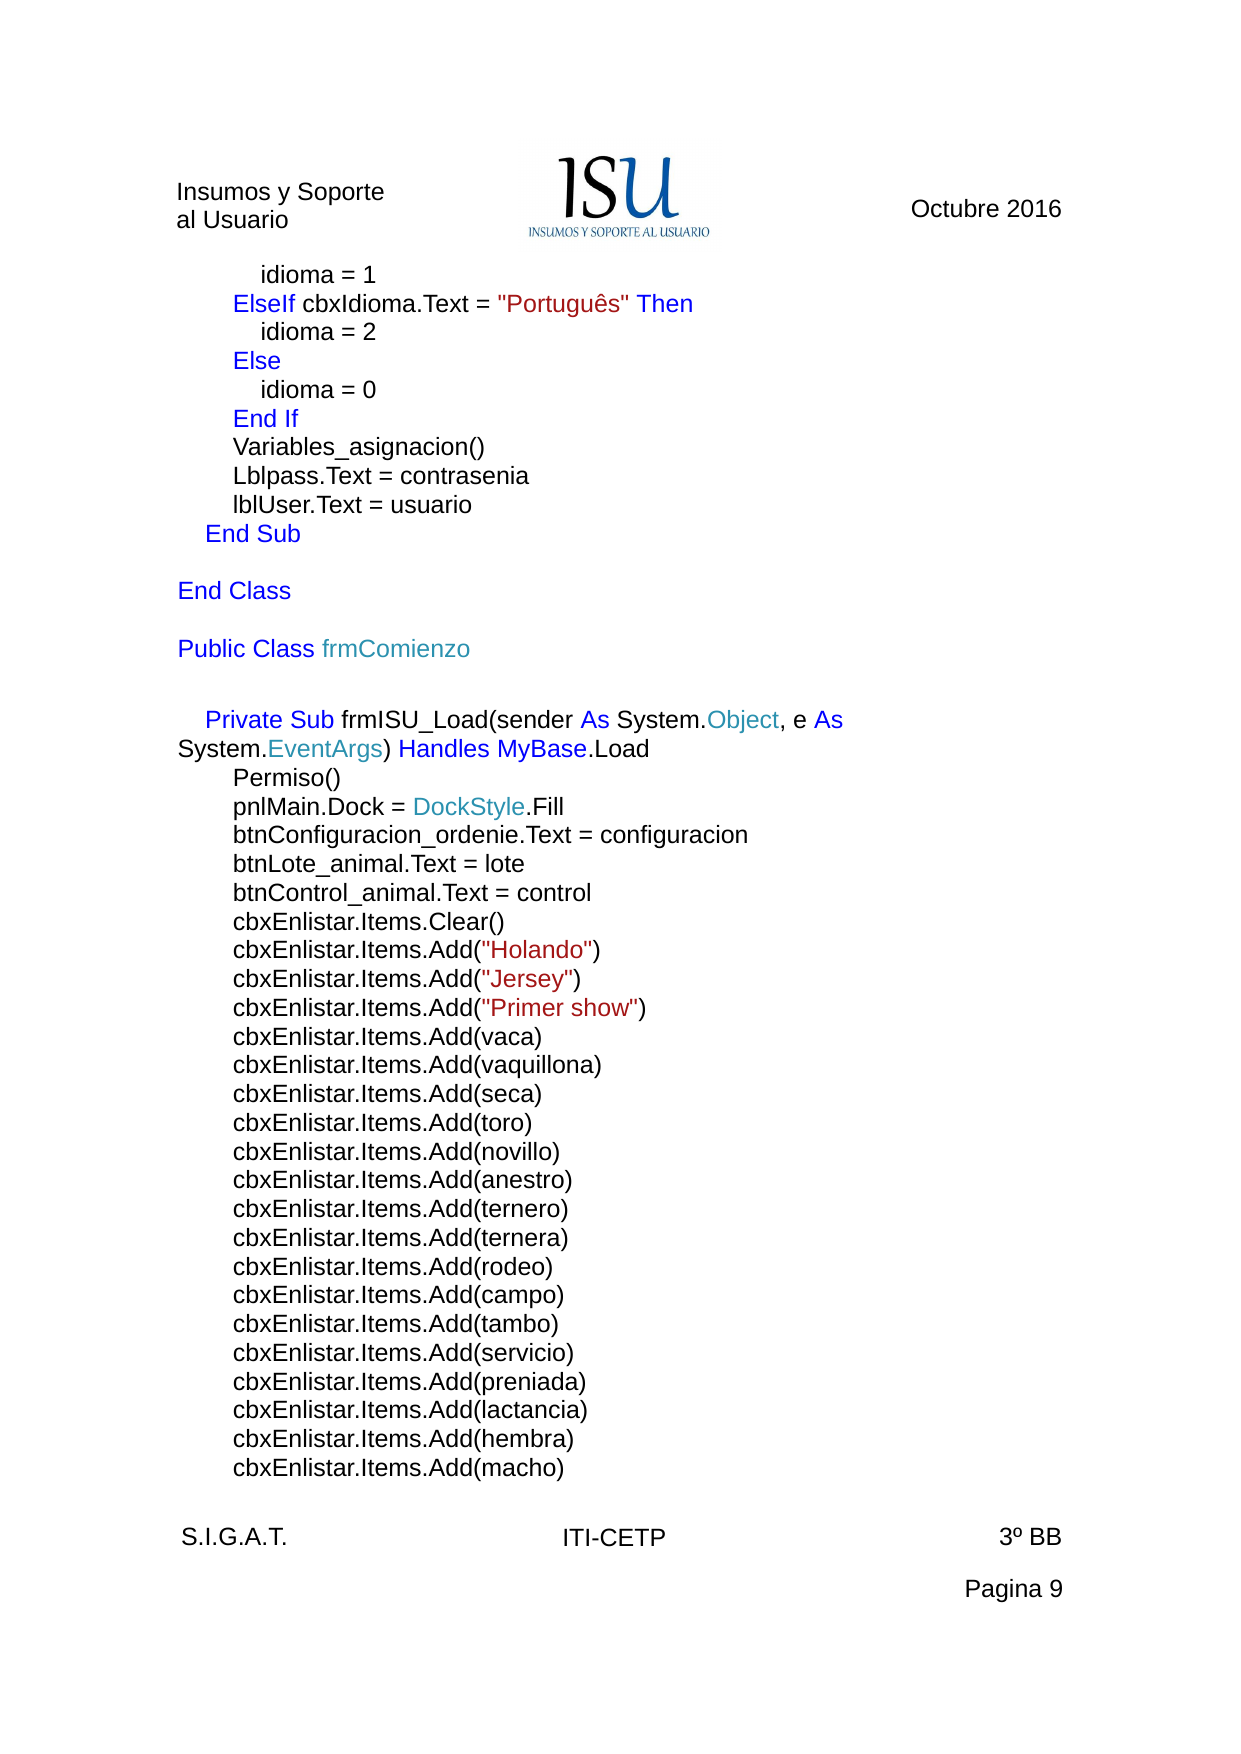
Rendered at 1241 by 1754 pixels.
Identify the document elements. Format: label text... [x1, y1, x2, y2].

text cbxEnlistar.Items.Add("Jersey") [177, 964, 1063, 993]
text Lblpass.Text = contrasenia [177, 461, 1063, 490]
text lblUser.Text = usuario [177, 490, 1063, 518]
text cbxEnlistar.Items.Add("Primer show") [177, 993, 1063, 1022]
text cbxEnlistar.Items.Add(lactancia) [177, 1395, 1063, 1424]
text Permiso() [177, 763, 1063, 792]
text cbxEnlistar.Items.Add(servicio) [177, 1338, 1063, 1367]
text cbxEnlistar.Items.Add(hembra) [177, 1424, 1063, 1453]
text cbxEnlistar.Items.Clear() [177, 907, 1063, 935]
text cbxEnlistar.Items.Add(novillo) [177, 1137, 1063, 1165]
text Public Class frmComienzo [177, 633, 1063, 662]
text cbxEnlistar.Items.Add(macho) [177, 1453, 1063, 1482]
text cbxEnlistar.Items.Add(toro) [177, 1108, 1063, 1137]
text Variables_asignacion() [177, 432, 1063, 461]
text idioma = 2 [177, 317, 1063, 346]
text cbxEnlistar.Items.Add(tambo) [177, 1309, 1063, 1338]
text idioma = 0 [177, 375, 1063, 403]
text cbxEnlistar.Items.Add("Holando") [177, 935, 1063, 964]
text btnLote_animal.Text = lote [177, 849, 1063, 878]
text btnConfiguracion_ordenie.Text = configuracion [177, 820, 1063, 849]
text cbxEnlistar.Items.Add(preniada) [177, 1367, 1063, 1395]
text Else [177, 346, 1063, 375]
text End Class [177, 576, 1063, 605]
text cbxEnlistar.Items.Add(vaquillona) [177, 1050, 1063, 1079]
text cbxEnlistar.Items.Add(ternero) [177, 1194, 1063, 1223]
text idioma = 1 [177, 260, 1063, 288]
text cbxEnlistar.Items.Add(anestro) [177, 1165, 1063, 1194]
text End If [177, 403, 1063, 432]
text cbxEnlistar.Items.Add(campo) [177, 1280, 1063, 1309]
text cbxEnlistar.Items.Add(ternera) [177, 1223, 1063, 1252]
text ElseIf cbxIdioma.Text = "Português" Then [177, 288, 1063, 317]
text cbxEnlistar.Items.Add(seca) [177, 1079, 1063, 1108]
text Private Sub frmISU_Load(sender As System.Object, e As System.EventArgs) Handles MyBase.Load [177, 705, 1063, 763]
text pnlMain.Dock = DockStyle.Fill [177, 792, 1063, 820]
text End Sub [177, 518, 1063, 547]
text cbxEnlistar.Items.Add(rodeo) [177, 1252, 1063, 1280]
text btnControl_animal.Text = control [177, 878, 1063, 907]
picture [517, 138, 723, 252]
text cbxEnlistar.Items.Add(vaca) [177, 1022, 1063, 1050]
